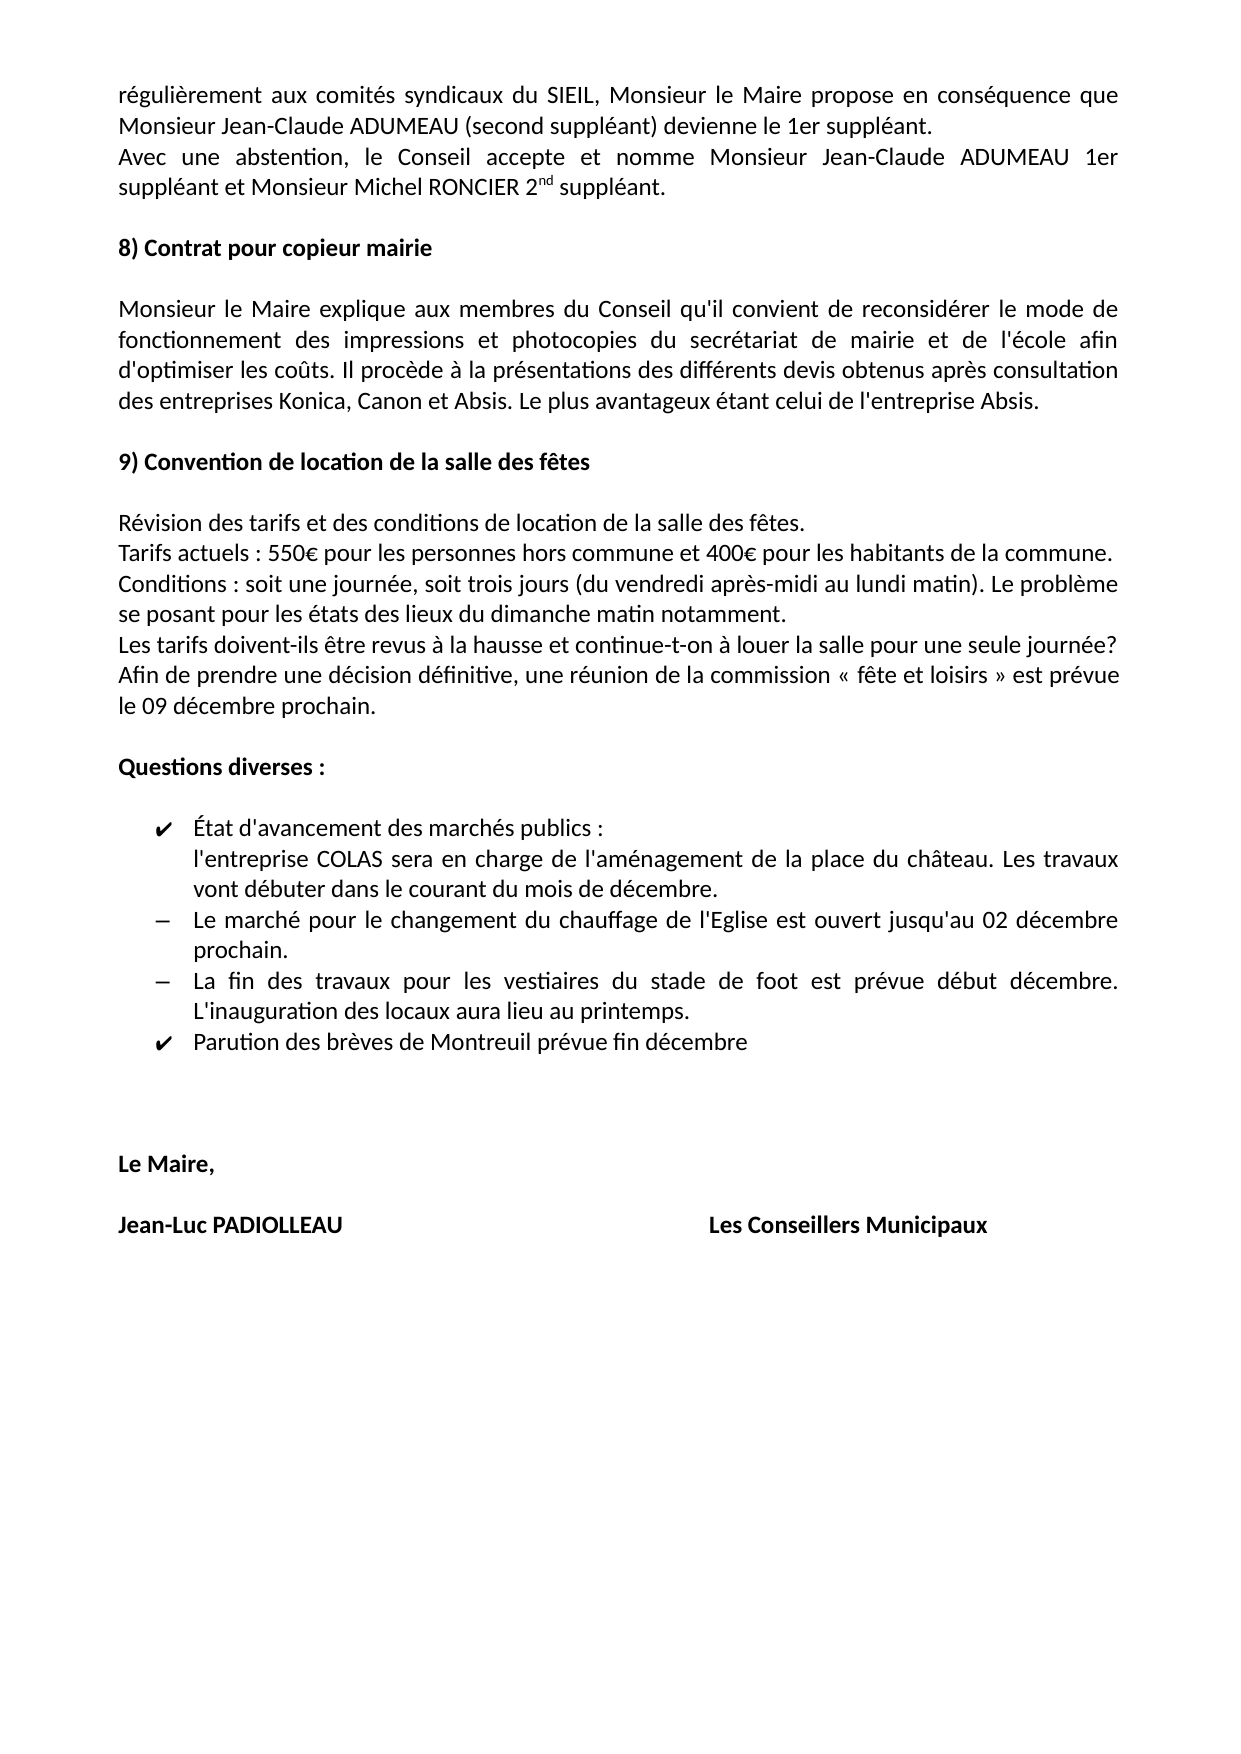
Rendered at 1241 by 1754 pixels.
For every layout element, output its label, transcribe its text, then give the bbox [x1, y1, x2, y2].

text Conditions : soit une journée, soit trois jours (du vendredi après-midi au lundi matin). Le problème se posant pour les états des lieux du dimanche matin notamment. [118, 568, 1120, 629]
text Les tarifs doivent-ils être revus à la hausse et continue-t-on à louer la salle pour une seule journée? [118, 629, 1120, 659]
text 9) Convention de location de la salle des fêtes [118, 446, 1120, 476]
text Monsieur le Maire explique aux membres du Conseil qu'il convient de reconsidérer le mode de fonctionnement des impressions et photocopies du secrétariat de mairie et de l'école afin d'optimiser les coûts. Il procède à la présentations des différents devis obtenus après consultation des entreprises Konica, Canon et Absis. Le plus avantageux étant celui de l'entreprise Absis. [118, 293, 1120, 415]
text Le Maire, [118, 1148, 1120, 1178]
list Parution des brèves de Montreuil prévue fin décembre [156, 1026, 1120, 1056]
text Afin de prendre une décision définitive, une réunion de la commission « fête et loisirs » est prévue le 09 décembre prochain. [118, 659, 1120, 721]
text Questions diverses : [118, 751, 1120, 782]
text Tarifs actuels : 550€ pour les personnes hors commune et 400€ pour les habitants de la commune. [118, 537, 1120, 568]
text Jean-Luc PADIOLLEAU Les Conseillers Municipaux [118, 1209, 1120, 1239]
text Révision des tarifs et des conditions de location de la salle des fêtes. [118, 507, 1120, 537]
text Avec une abstention, le Conseil accepte et nomme Monsieur Jean-Claude ADUMEAU 1er suppléant et Monsieur Michel RONCIER 2nd suppléant. [118, 141, 1120, 202]
text régulièrement aux comités syndicaux du SIEIL, Monsieur le Maire propose en conséquence que Monsieur Jean-Claude ADUMEAU (second suppléant) devienne le 1er suppléant. [118, 80, 1120, 141]
text 8) Contrat pour copieur mairie [118, 232, 1120, 263]
list La fin des travaux pour les vestiaires du stade de foot est prévue début décembre. L'inauguration des locaux aura lieu au printemps. [156, 965, 1120, 1026]
list l'entreprise COLAS sera en charge de l'aménagement de la place du château. Les travaux vont débuter dans le courant du mois de décembre. [156, 843, 1120, 904]
list État d'avancement des marchés publics : [156, 812, 1120, 843]
list Le marché pour le changement du chauffage de l'Eglise est ouvert jusqu'au 02 décembre prochain. [156, 904, 1120, 965]
